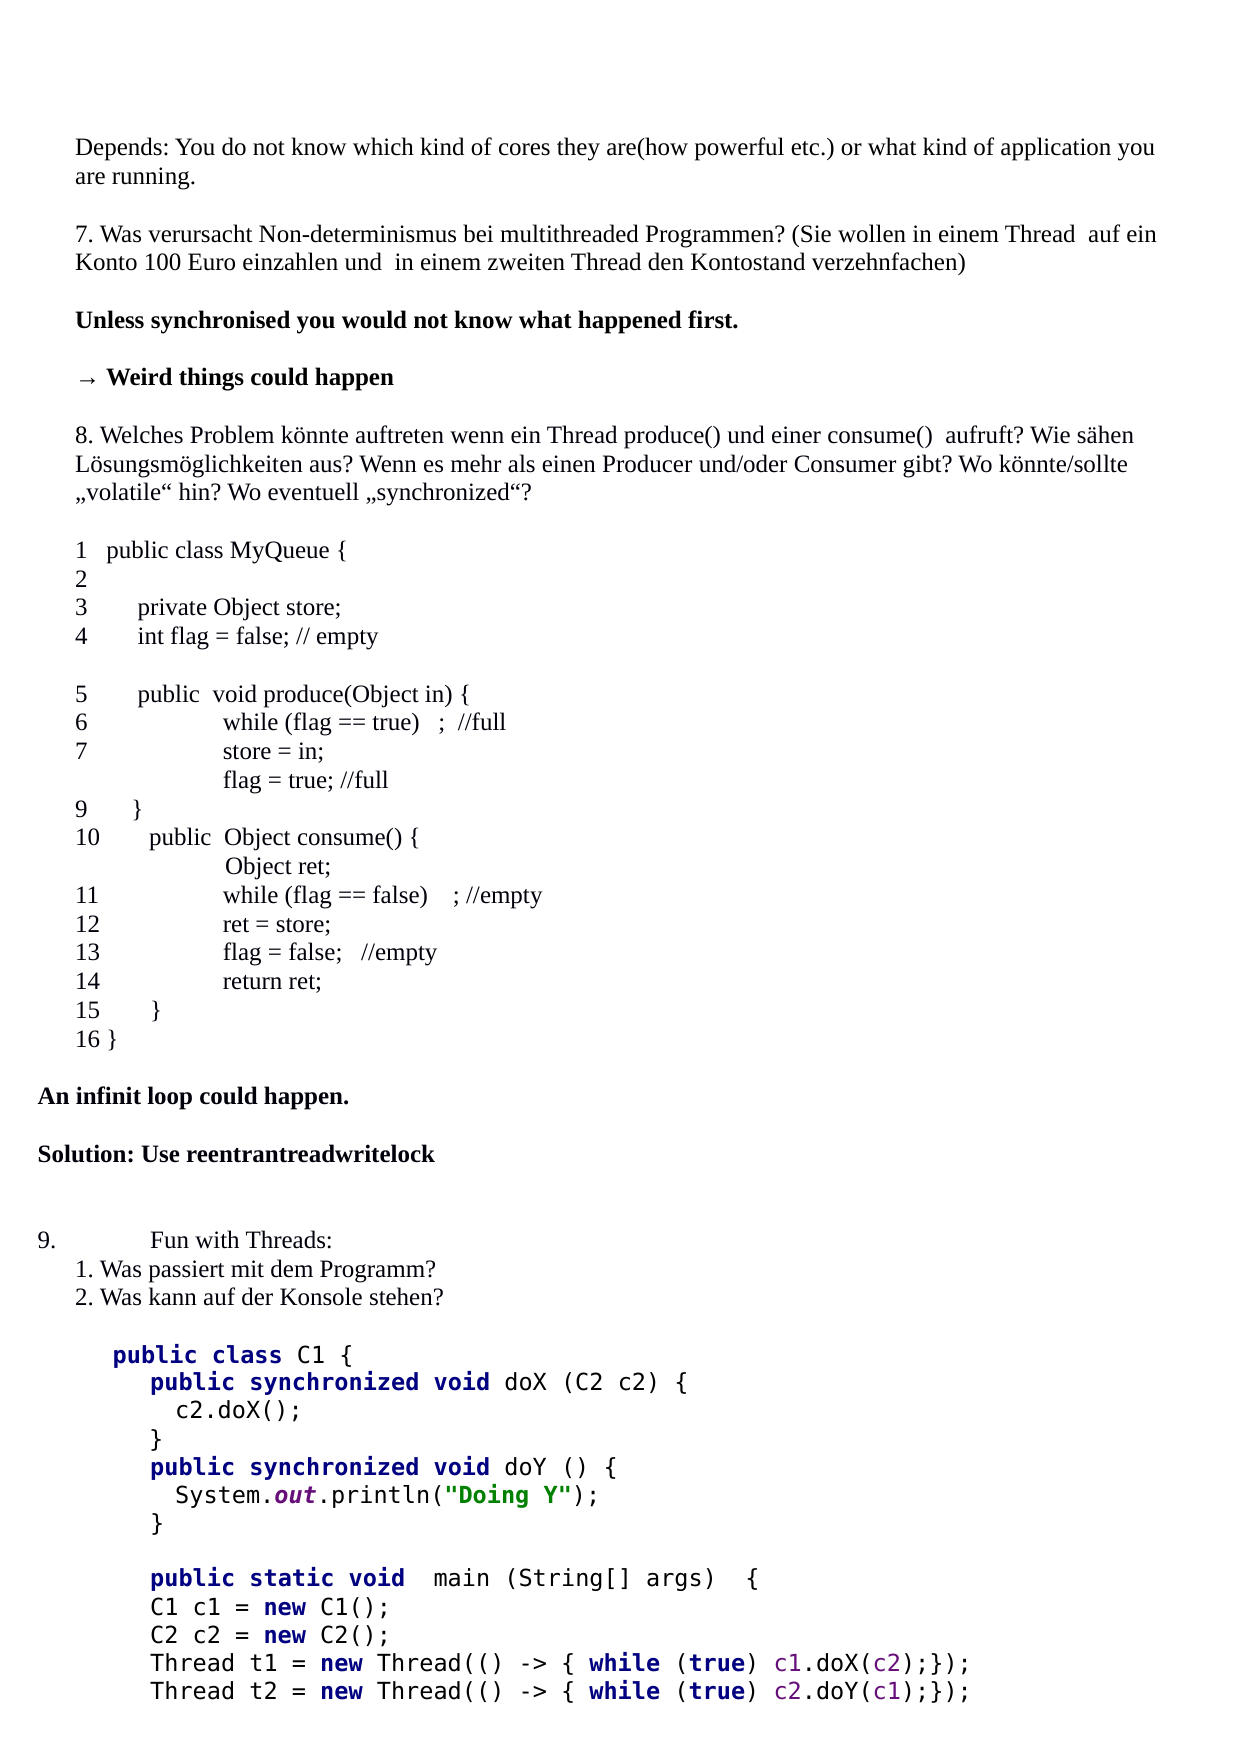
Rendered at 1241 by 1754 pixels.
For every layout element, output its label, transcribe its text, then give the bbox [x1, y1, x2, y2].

text 4 int flag = false; // empty [75, 621, 1166, 650]
text 14 return ret; [75, 966, 1166, 995]
text 1 public class MyQueue { [75, 535, 1166, 564]
text 3 private Object store; [75, 592, 1166, 621]
text public synchronized void doY () { [75, 1453, 1166, 1481]
text 7. Was verursacht Non-determinismus bei multithreaded Programmen? (Sie wollen in einem Thread auf ein Konto 100 Euro einzahlen und in einem zweiten Thread den Kontostand verzehnfachen) [75, 219, 1166, 276]
text 10 public Object consume() { [75, 822, 1166, 851]
text Object ret; [75, 851, 1166, 880]
text → Weird things could happen [75, 362, 1166, 391]
list Fun with Threads: [37, 1225, 1166, 1254]
text 9 } [75, 794, 1166, 822]
text 2 [75, 564, 1166, 592]
text 8. Welches Problem könnte auftreten wenn ein Thread produce() und einer consume() aufruft? Wie sähen Lösungsmöglichkeiten aus? Wenn es mehr als einen Producer und/oder Consumer gibt? Wo könnte/sollte „volatile“ hin? Wo eventuell „synchronized“? [75, 420, 1166, 506]
text Solution: Use reentrantreadwritelock [37, 1139, 1166, 1167]
text Unless synchronised you would not know what happened first. [75, 305, 1166, 334]
list 1. Was passiert mit dem Programm? [37, 1254, 1166, 1282]
text 7 store = in; [75, 736, 1166, 765]
text public synchronized void doX (C2 c2) { [75, 1369, 1166, 1397]
text 13 flag = false; //empty [75, 937, 1166, 966]
text System.out.println("Doing Y"); [75, 1481, 1166, 1509]
text public class C1 { [75, 1340, 1166, 1369]
text An infinit loop could happen. [37, 1081, 1166, 1110]
text 16 } [75, 1024, 1166, 1052]
text Thread t2 = new Thread(() -> { while (true) c2.doY(c1);}); [75, 1677, 1166, 1706]
text Thread t1 = new Thread(() -> { while (true) c1.doX(c2);}); [75, 1649, 1166, 1677]
text C1 c1 = new C1(); [75, 1593, 1166, 1621]
text Depends: You do not know which kind of cores they are(how powerful etc.) or what kind of application you are running. [75, 132, 1166, 190]
text 15 } [75, 995, 1166, 1024]
text } [75, 1425, 1166, 1453]
text 12 ret = store; [75, 909, 1166, 937]
text 5 public void produce(Object in) { [75, 679, 1166, 707]
list 2. Was kann auf der Konsole stehen? [37, 1282, 1166, 1311]
text flag = true; //full [75, 765, 1166, 794]
text c2.doX(); [75, 1397, 1166, 1425]
text C2 c2 = new C2(); [75, 1621, 1166, 1649]
text } [75, 1509, 1166, 1538]
text public static void main (String[] args) { [75, 1565, 1166, 1593]
text 11 while (flag == false) ; //empty [75, 880, 1166, 909]
text 6 while (flag == true) ; //full [75, 707, 1166, 736]
